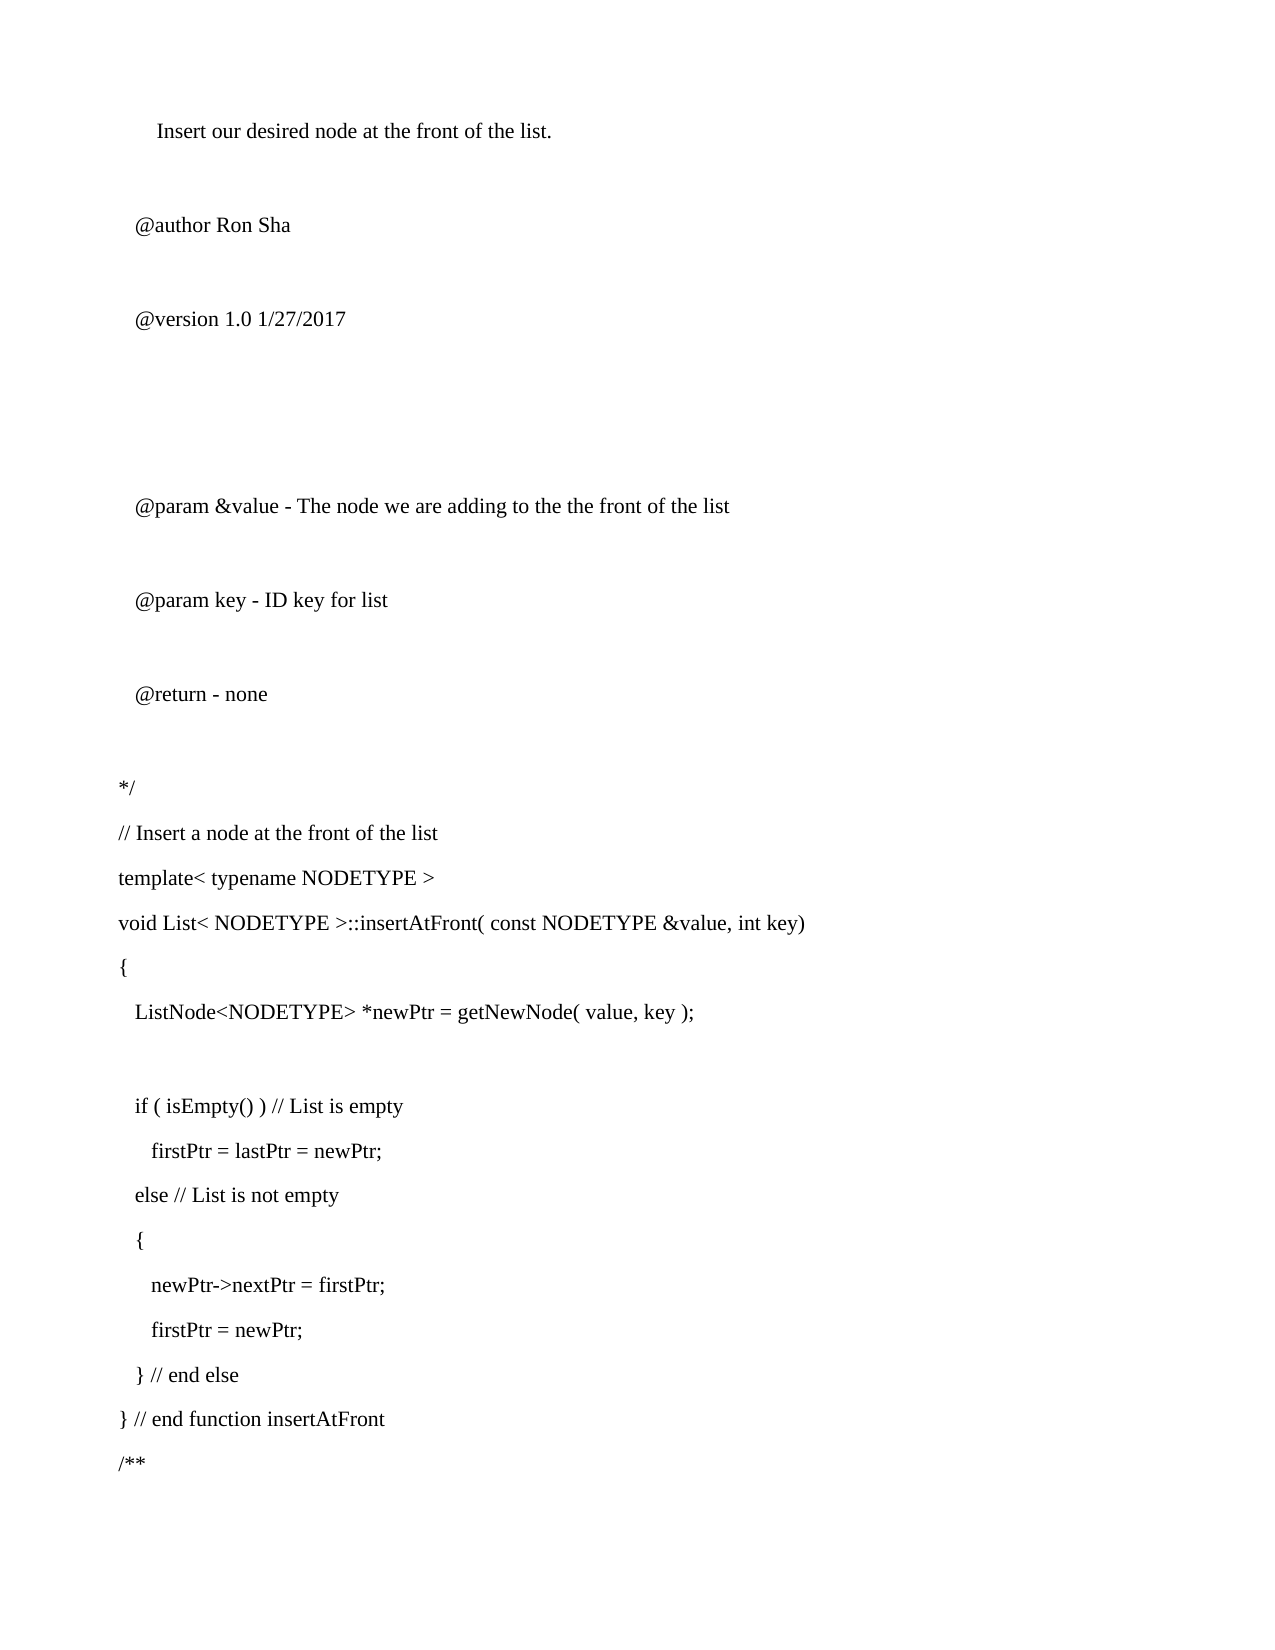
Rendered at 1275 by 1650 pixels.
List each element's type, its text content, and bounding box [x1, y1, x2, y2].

text newPtr->nextPtr = firstPtr; [118, 1272, 1157, 1297]
text if ( isEmpty() ) // List is empty [118, 1093, 1157, 1118]
text @param key - ID key for list [118, 587, 1157, 613]
text */ [118, 775, 1157, 800]
text @author Ron Sha [118, 212, 1157, 237]
text Insert our desired node at the front of the list. [118, 118, 1157, 143]
text // Insert a node at the front of the list [118, 820, 1157, 845]
text } // end function insertAtFront [118, 1406, 1157, 1432]
text template< typename NODETYPE > [118, 865, 1157, 890]
text void List< NODETYPE >::insertAtFront( const NODETYPE &value, int key) [118, 909, 1157, 935]
text firstPtr = lastPtr = newPtr; [118, 1138, 1157, 1163]
text /** [118, 1451, 1157, 1476]
text ListNode<NODETYPE> *newPtr = getNewNode( value, key ); [118, 999, 1157, 1024]
text } // end else [118, 1362, 1157, 1387]
text firstPtr = newPtr; [118, 1317, 1157, 1342]
text { [118, 954, 1157, 979]
text else // List is not empty [118, 1182, 1157, 1208]
text { [118, 1227, 1157, 1252]
text @version 1.0 1/27/2017 [118, 306, 1157, 331]
text @return - none [118, 681, 1157, 706]
text @param &value - The node we are adding to the the front of the list [118, 493, 1157, 519]
